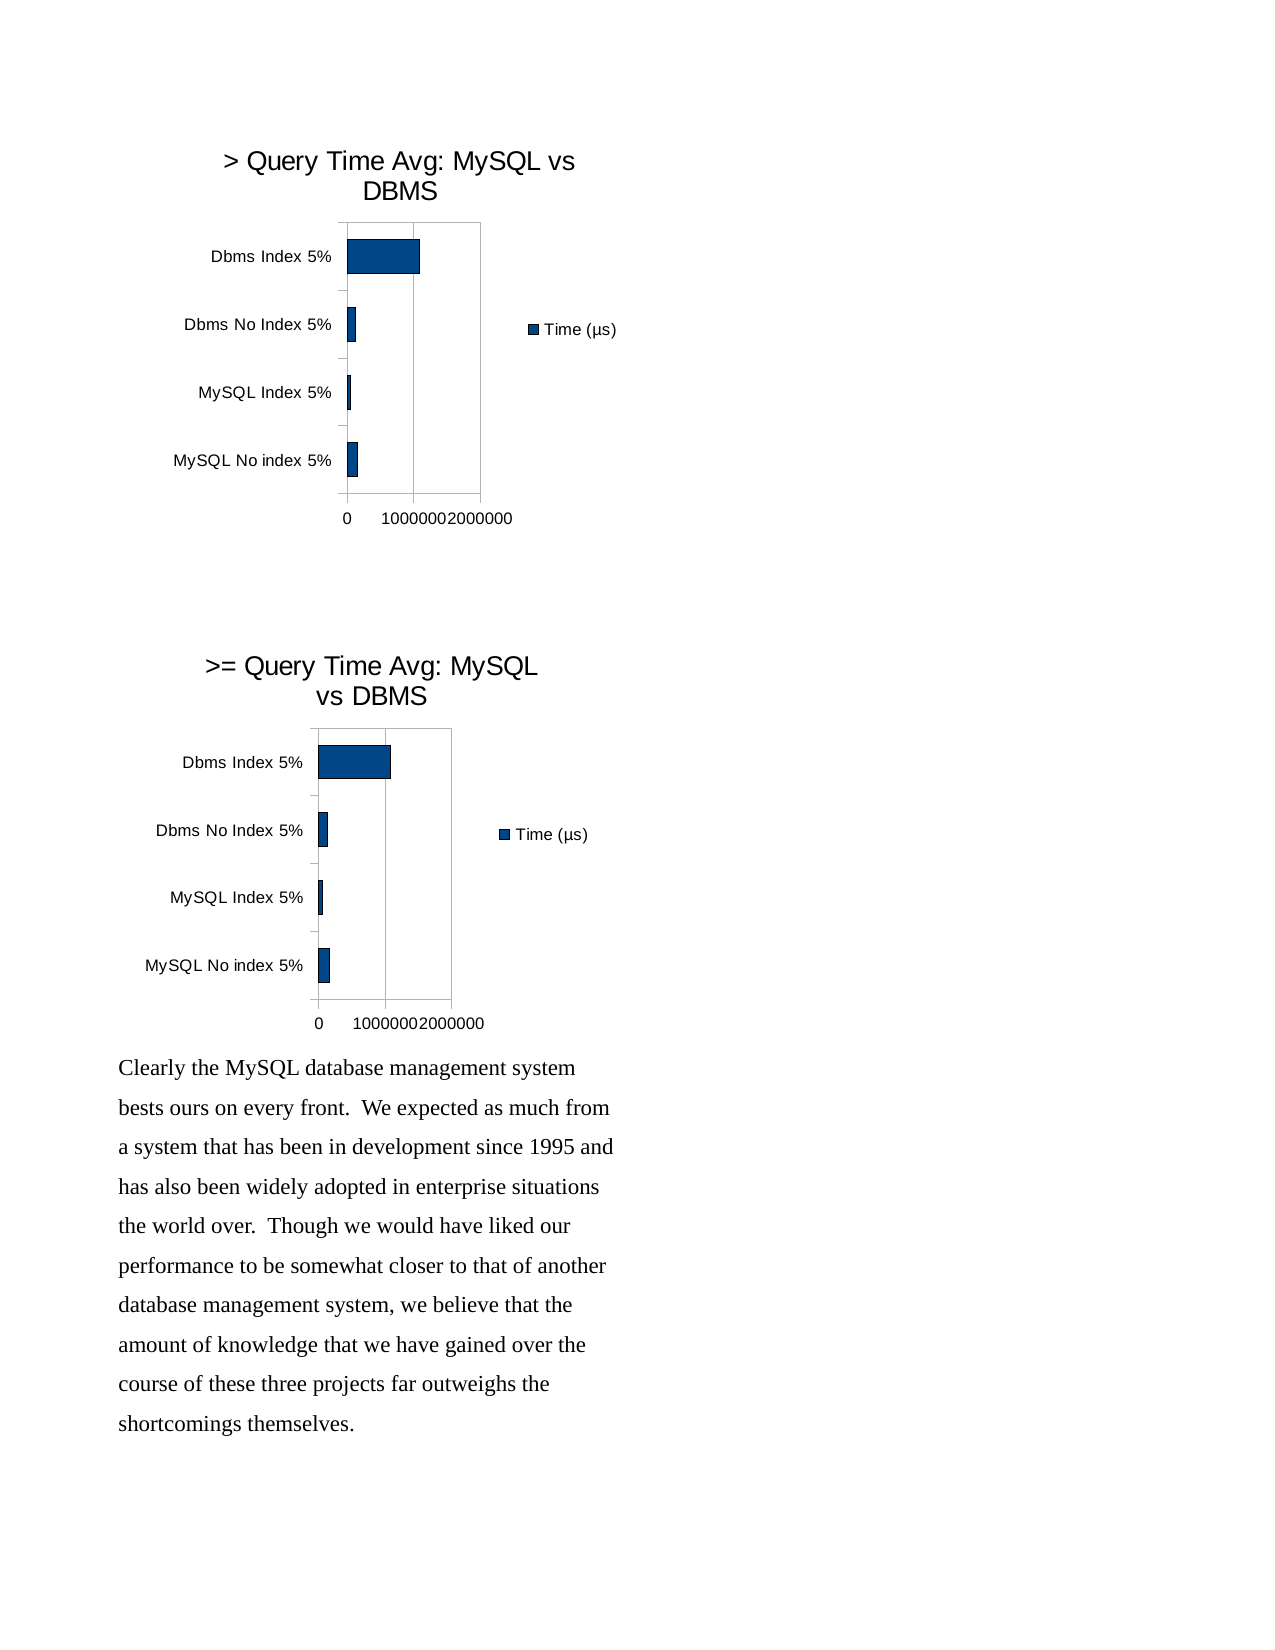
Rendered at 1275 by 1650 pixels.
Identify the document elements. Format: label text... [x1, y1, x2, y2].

text Clearly the MySQL database management system bests ours on every front. We expected as much from a system that has been in development since 1995 and has also been widely adopted in enterprise situations the world over. Though we would have liked our performance to be somewhat closer to that of another database management system, we believe that the amount of knowledge that we have gained over the course of these three projects far outweighs the shortcomings themselves. [118, 628, 625, 1436]
